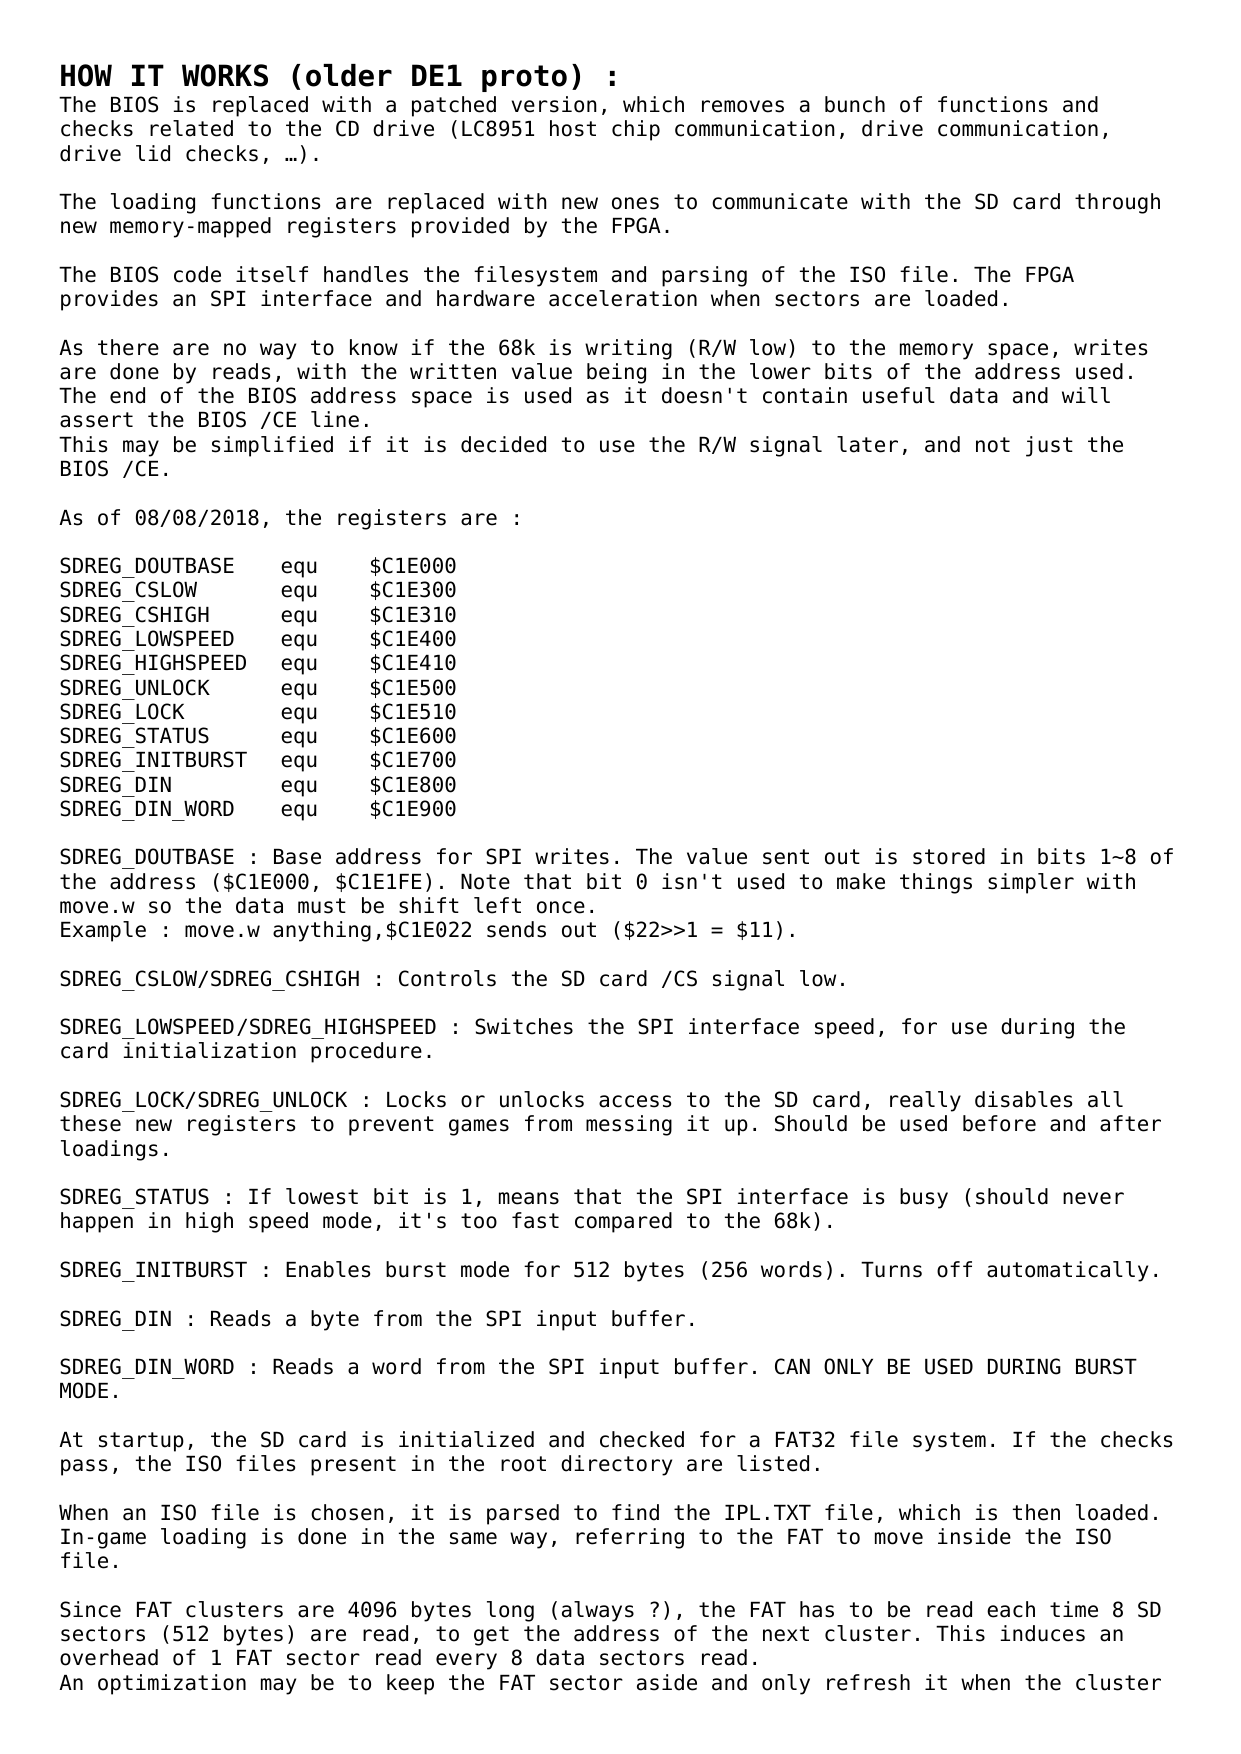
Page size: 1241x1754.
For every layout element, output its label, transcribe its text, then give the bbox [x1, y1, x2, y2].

text SDREG_STATUS equ $C1E600 [59, 724, 1181, 748]
text SDREG_HIGHSPEED equ $C1E410 [59, 651, 1181, 676]
text SDREG_INITBURST equ $C1E700 [59, 748, 1181, 773]
text SDREG_STATUS : If lowest bit is 1, means that the SPI interface is busy (should never happen in high speed mode, it's too fast compared to the 68k). [59, 1185, 1181, 1234]
text SDREG_DOUTBASE equ $C1E000 [59, 554, 1181, 578]
text SDREG_DIN_WORD : Reads a word from the SPI input buffer. CAN ONLY BE USED DURING BURST MODE. [59, 1355, 1181, 1404]
text SDREG_LOCK equ $C1E510 [59, 700, 1181, 724]
text SDREG_DIN_WORD equ $C1E900 [59, 797, 1181, 821]
text The loading functions are replaced with new ones to communicate with the SD card through new memory-mapped registers provided by the FPGA. [59, 190, 1181, 239]
text SDREG_CSLOW equ $C1E300 [59, 578, 1181, 603]
text The BIOS is replaced with a patched version, which removes a bunch of functions and checks related to the CD drive (LC8951 host chip communication, drive communication, drive lid checks, …). [59, 93, 1181, 166]
text The BIOS code itself handles the filesystem and parsing of the ISO file. The FPGA provides an SPI interface and hardware acceleration when sectors are loaded. [59, 263, 1181, 311]
text Since FAT clusters are 4096 bytes long (always ?), the FAT has to be read each time 8 SD sectors (512 bytes) are read, to get the address of the next cluster. This induces an overhead of 1 FAT sector read every 8 data sectors read. [59, 1598, 1181, 1671]
text SDREG_DIN equ $C1E800 [59, 773, 1181, 797]
text This may be simplified if it is decided to use the R/W signal later, and not just the BIOS /CE. [59, 433, 1181, 481]
text An optimization may be to keep the FAT sector aside and only refresh it when the cluster [59, 1671, 1181, 1695]
text SDREG_LOWSPEED /SDREG_HIGHSPEED : Switches the SPI interface speed, for use during the card initialization procedure. [59, 1015, 1181, 1064]
text At startup, the SD card is initialized and checked for a FAT32 file system. If the checks pass, the ISO files present in the root directory are listed. [59, 1428, 1181, 1476]
text SDREG_INITBURST : Enables burst mode for 512 bytes (256 words). Turns off automatically. [59, 1258, 1181, 1282]
text SDREG_LOCK/SDREG_UNLOCK : Locks or unlocks access to the SD card, really disables all these new registers to prevent games from messing it up. Should be used before and after loadings. [59, 1088, 1181, 1161]
text HOW IT WORKS (older DE1 proto) : [59, 59, 1181, 93]
text As of 08/08/2018, the registers are : [59, 506, 1181, 530]
text SDREG_LOWSPEED equ $C1E400 [59, 627, 1181, 651]
text SDREG_DIN : Reads a byte from the SPI input buffer. [59, 1307, 1181, 1331]
text SDREG_UNLOCK equ $C1E500 [59, 676, 1181, 700]
text As there are no way to know if the 68k is writing (R/W low) to the memory space, writes are done by reads, with the written value being in the lower bits of the address used. The end of the BIOS address space is used as it doesn't contain useful data and will assert the BIOS /CE line. [59, 336, 1181, 433]
text SDREG_DOUTBASE : Base address for SPI writes. The value sent out is stored in bits 1~8 of the address ($C1E000, $C1E1FE). Note that bit 0 isn't used to make things simpler with move.w so the data must be shift left once. Example : move.w anything,$C1E022 sends out ($22>>1 = $11). [59, 845, 1181, 942]
text SDREG_CSLOW/SDREG_CSHIGH : Controls the SD card /CS signal low. [59, 967, 1181, 991]
text SDREG_CSHIGH equ $C1E310 [59, 603, 1181, 627]
text When an ISO file is chosen, it is parsed to find the IPL.TXT file, which is then loaded. In-game loading is done in the same way, referring to the FAT to move inside the ISO file. [59, 1501, 1181, 1573]
